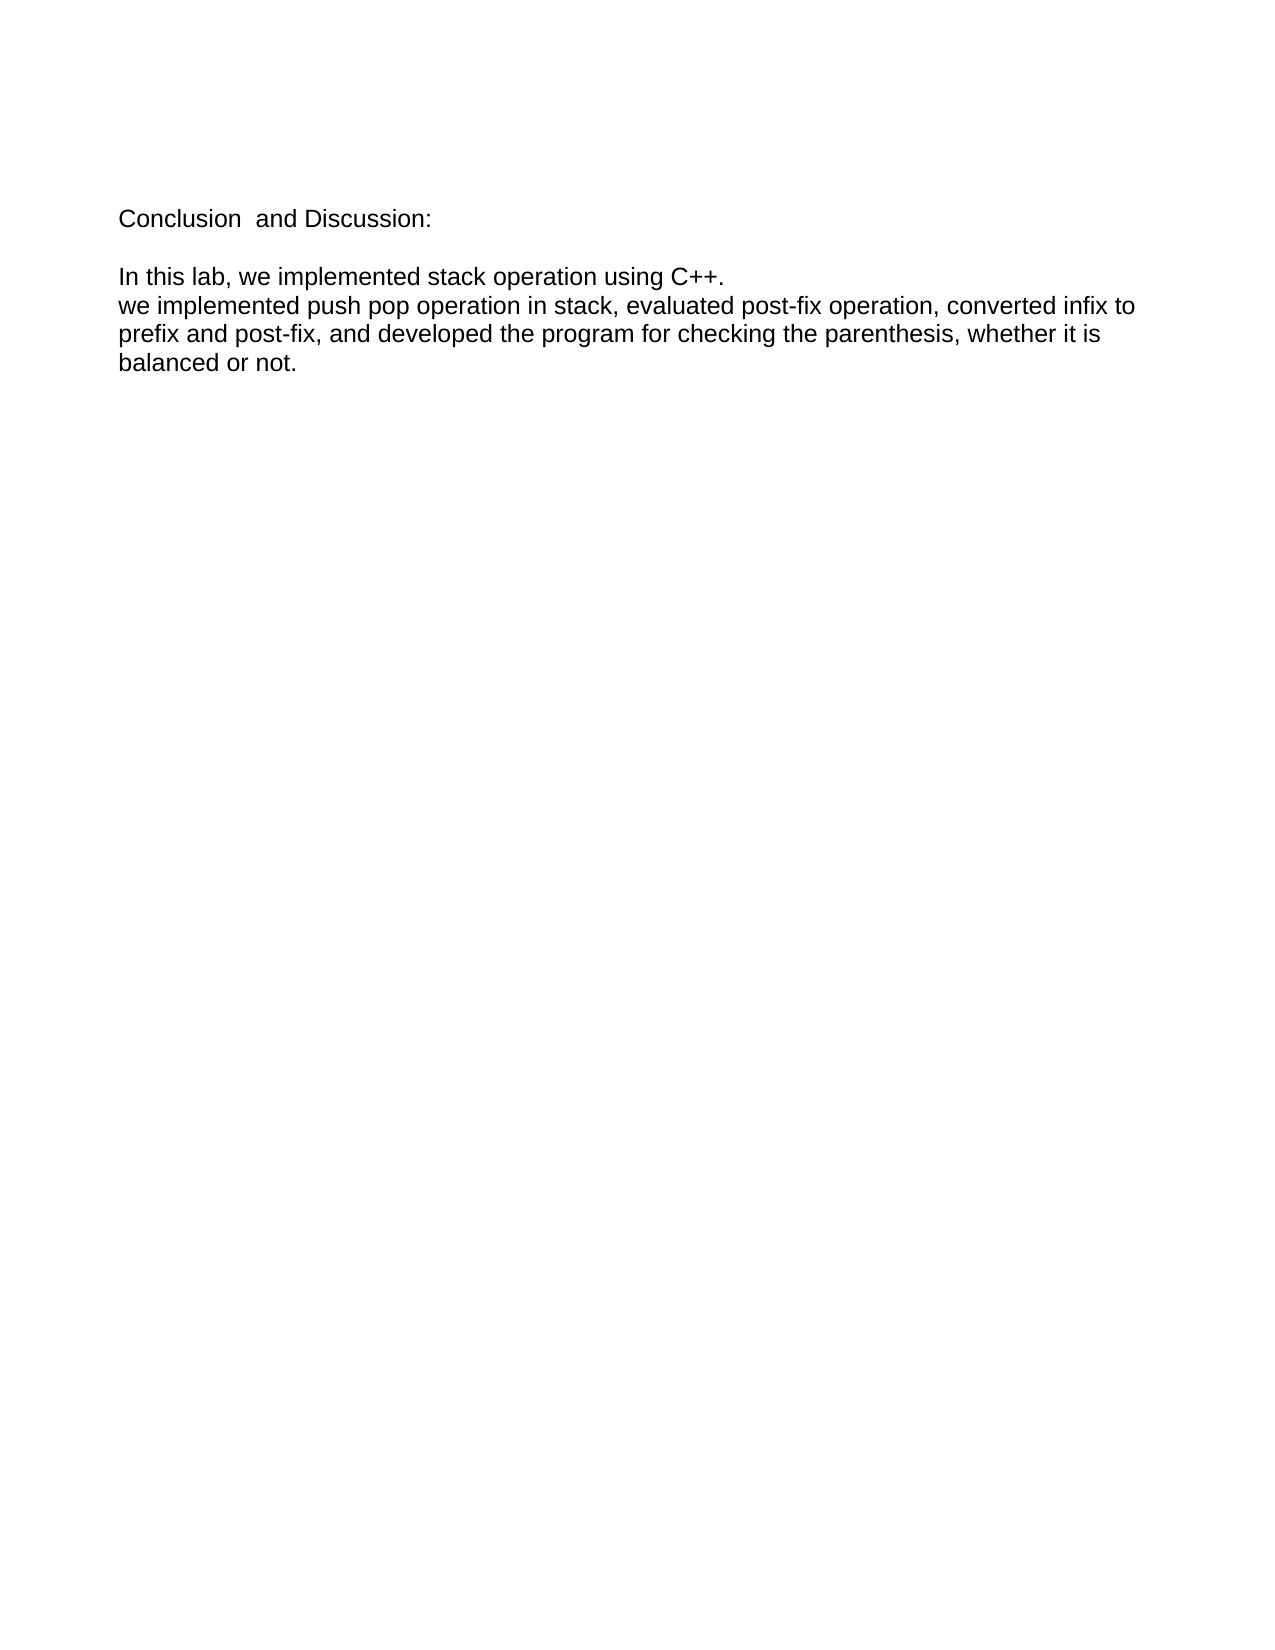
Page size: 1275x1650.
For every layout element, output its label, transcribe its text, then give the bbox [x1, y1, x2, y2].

text Conclusion and Discussion: [118, 204, 1157, 233]
text In this lab, we implemented stack operation using C++. [118, 262, 1157, 291]
text we implemented push pop operation in stack, evaluated post-fix operation, converted infix to prefix and post-fix, and developed the program for checking the parenthesis, whether it is balanced or not. [118, 291, 1157, 377]
